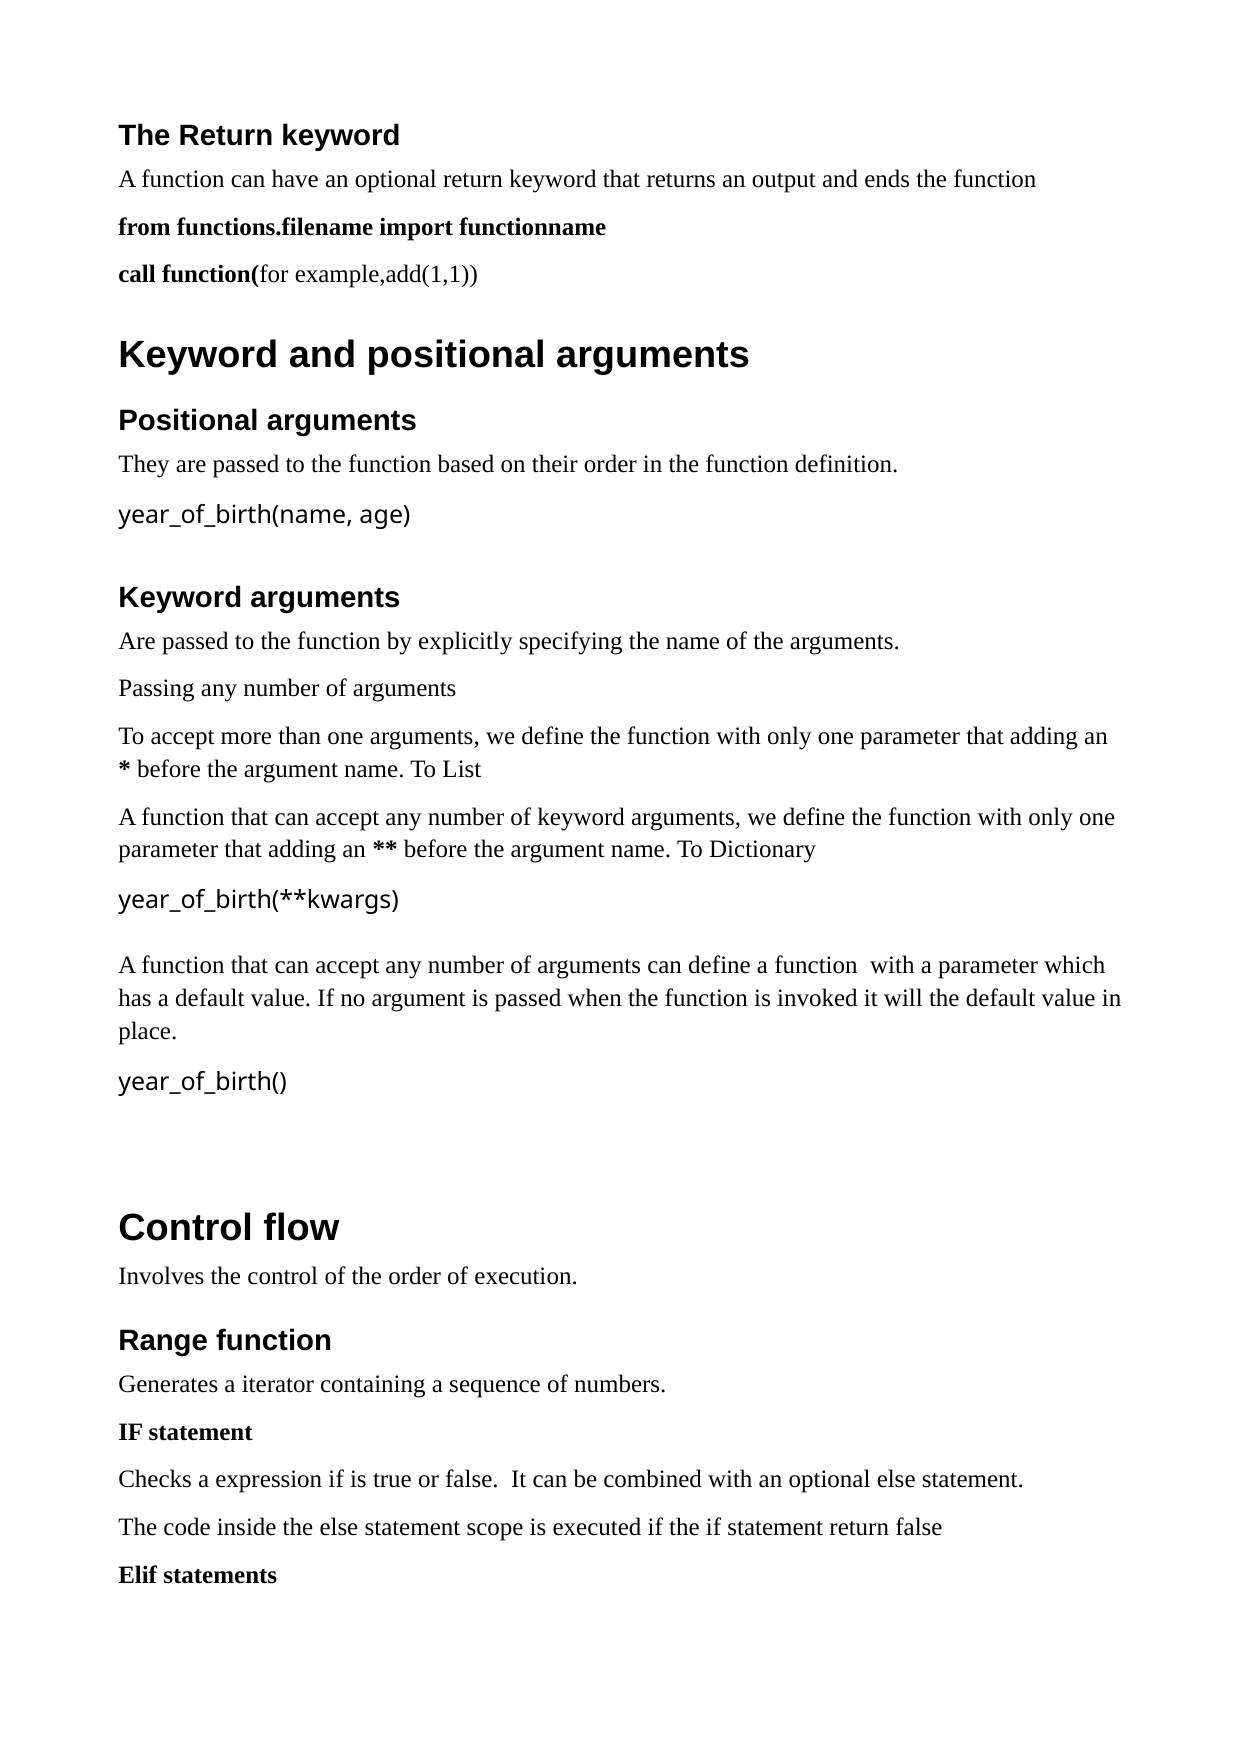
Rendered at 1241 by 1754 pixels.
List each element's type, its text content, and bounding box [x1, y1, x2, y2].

text They are passed to the function based on their order in the function definition. [118, 449, 1122, 478]
text A function that can accept any number of arguments can define a function with a parameter which has a default value. If no argument is passed when the function is invoked it will the default value in place. [118, 950, 1122, 1045]
text year_of_birth(name, age) [118, 497, 1122, 531]
text Checks a expression if is true or false. It can be combined with an optional else statement. [118, 1464, 1122, 1493]
text Passing any number of arguments [118, 673, 1122, 702]
subtitle The Return keyword [118, 118, 1122, 152]
text The code inside the else statement scope is executed if the if statement return false [118, 1512, 1122, 1541]
text To accept more than one arguments, we define the function with only one parameter that adding an * before the argument name. To List [118, 721, 1122, 783]
subtitle Keyword and positional arguments [118, 332, 1122, 376]
text year_of_birth() [118, 1064, 1122, 1098]
subtitle Positional arguments [118, 403, 1122, 437]
text A function can have an optional return keyword that returns an output and ends the function [118, 164, 1122, 193]
text Elif statements [118, 1560, 1122, 1588]
text IF statement [118, 1417, 1122, 1446]
text year_of_birth(**kwargs) [118, 882, 1122, 916]
subtitle Keyword arguments [118, 579, 1122, 613]
subtitle Range function [118, 1323, 1122, 1357]
text Generates a iterator containing a sequence of numbers. [118, 1369, 1122, 1398]
text A function that can accept any number of keyword arguments, we define the function with only one parameter that adding an ** before the argument name. To Dictionary [118, 802, 1122, 863]
subtitle Control flow [118, 1205, 1122, 1248]
text Are passed to the function by explicitly specifying the name of the arguments. [118, 626, 1122, 654]
text Involves the control of the order of execution. [118, 1261, 1122, 1289]
text from functions.filename import functionname [118, 212, 1122, 241]
text call function(for example,add(1,1)) [118, 259, 1122, 288]
